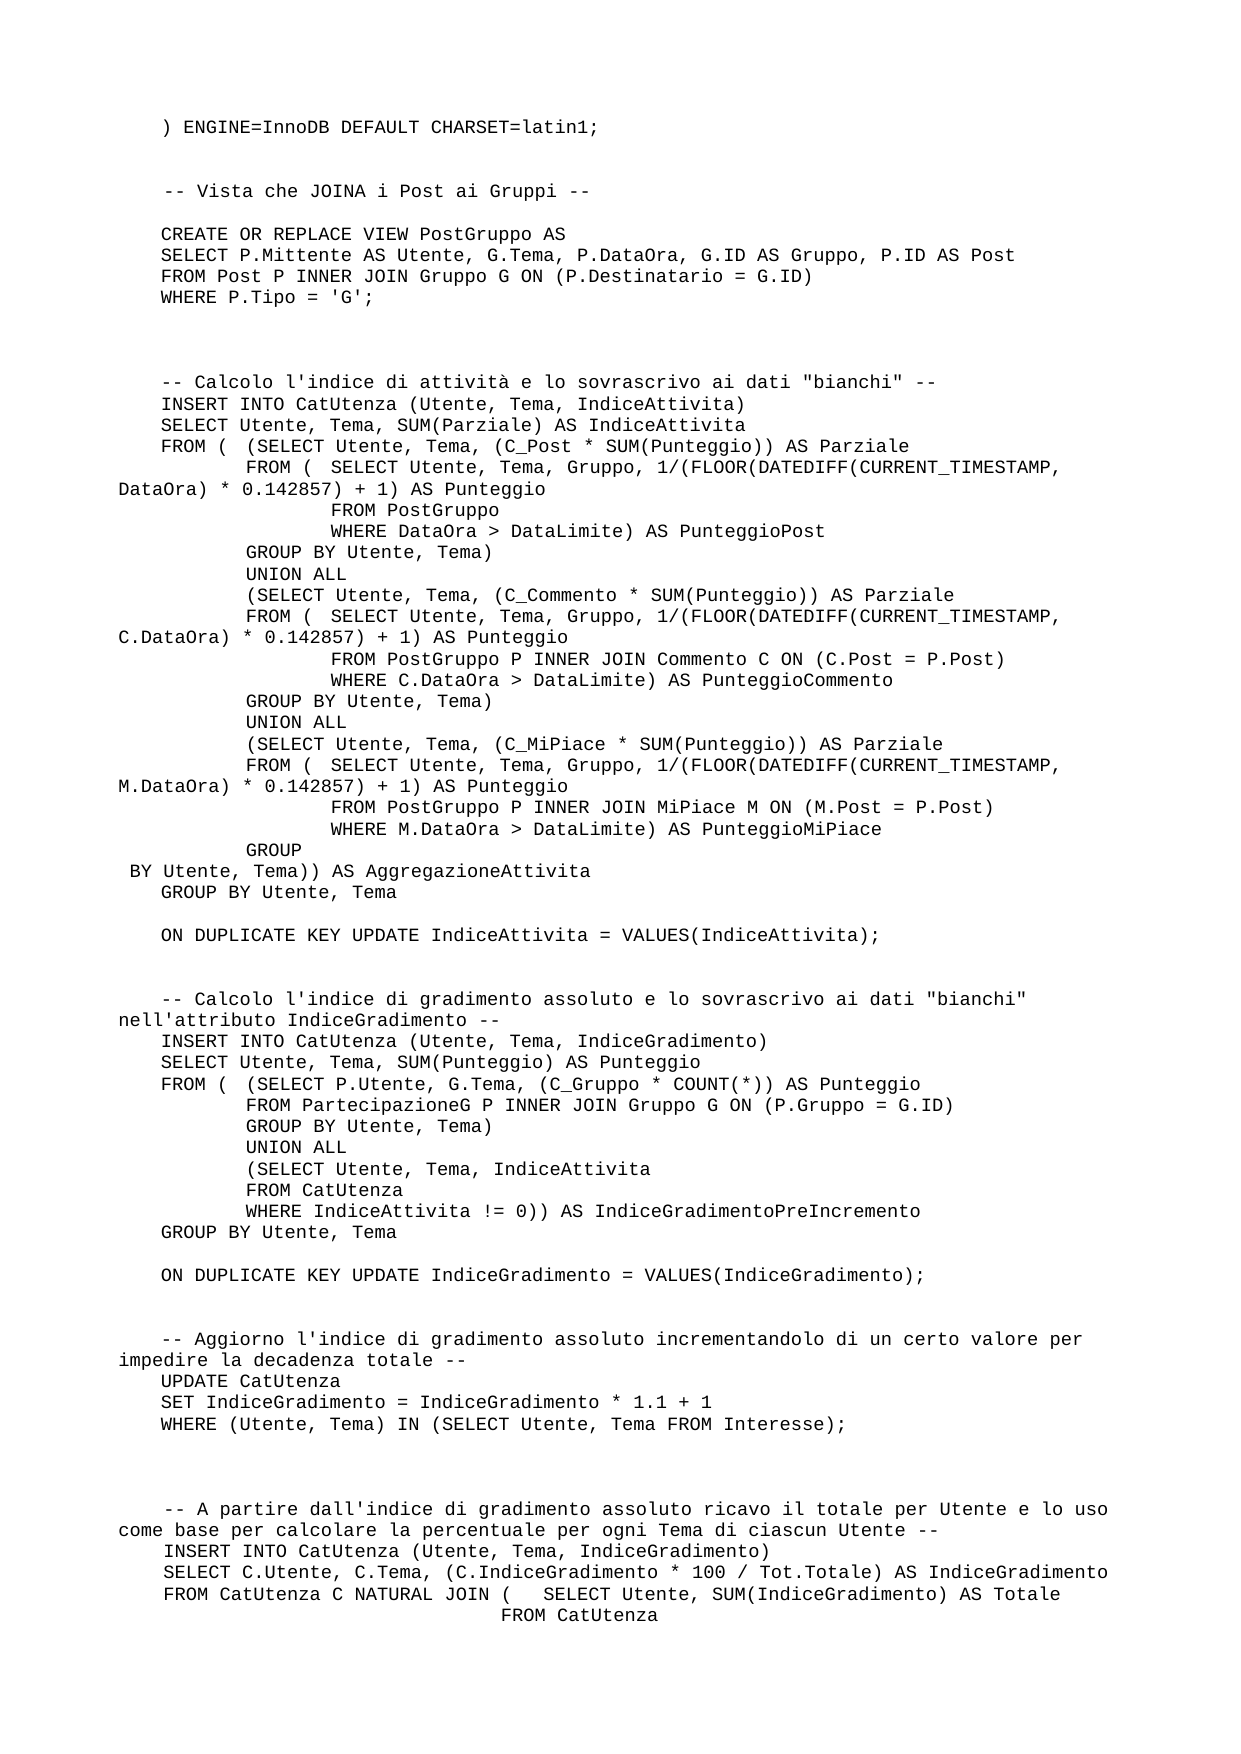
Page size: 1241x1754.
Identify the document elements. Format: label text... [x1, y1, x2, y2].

text BY Utente, Tema)) AS AggregazioneAttivita GROUP BY Utente, Tema ON DUPLICATE KEY UPDATE IndiceAttivita = VALUES(IndiceAttivita); -- Calcolo l'indice di gradimento assoluto e lo sovrascrivo ai dati "bianchi" nell'attributo IndiceGradimento -- INSERT INTO CatUtenza (Utente, Tema, IndiceGradimento) SELECT Utente, Tema, SUM(Punteggio) AS Punteggio FROM ( (SELECT P.Utente, G.Tema, (C_Gruppo * COUNT(*)) AS Punteggio FROM PartecipazioneG P INNER JOIN Gruppo G ON (P.Gruppo = G.ID) GROUP BY Utente, Tema) UNION ALL (SELECT Utente, Tema, IndiceAttivita FROM CatUtenza WHERE IndiceAttivita != 0)) AS IndiceGradimentoPreIncremento GROUP BY Utente, Tema ON DUPLICATE KEY UPDATE IndiceGradimento = VALUES(IndiceGradimento); -- Aggiorno l'indice di gradimento assoluto incrementandolo di un certo valore per impedire la decadenza totale -- UPDATE CatUtenza SET IndiceGradimento = IndiceGradimento * 1.1 + 1 WHERE (Utente, Tema) IN (SELECT Utente, Tema FROM Interesse); -- A partire dall'indice di gradimento assoluto ricavo il totale per Utente e lo uso come base per calcolare la percentuale per ogni Tema di ciascun Utente -- INSERT INTO CatUtenza (Utente, Tema, IndiceGradimento) SELECT C.Utente, C.Tema, (C.IndiceGradimento * 100 / Tot.Totale) AS IndiceGradimento FROM CatUtenza C NATURAL JOIN ( SELECT Utente, SUM(IndiceGradimento) AS Totale FROM CatUtenza [118, 862, 1122, 1627]
text ) ENGINE=InnoDB DEFAULT CHARSET=latin1; -- Vista che JOINA i Post ai Gruppi -- CREATE OR REPLACE VIEW PostGruppo AS SELECT P.Mittente AS Utente, G.Tema, P.DataOra, G.ID AS Gruppo, P.ID AS Post FROM Post P INNER JOIN Gruppo G ON (P.Destinatario = G.ID) WHERE P.Tipo = 'G'; -- Calcolo l'indice di attività e lo sovrascrivo ai dati "bianchi" -- INSERT INTO CatUtenza (Utente, Tema, IndiceAttivita) SELECT Utente, Tema, SUM(Parziale) AS IndiceAttivita FROM ( (SELECT Utente, Tema, (C_Post * SUM(Punteggio)) AS Parziale FROM ( SELECT Utente, Tema, Gruppo, 1/(FLOOR(DATEDIFF(CURRENT_TIMESTAMP, DataOra) * 0.142857) + 1) AS Punteggio FROM PostGruppo WHERE DataOra > DataLimite) AS PunteggioPost GROUP BY Utente, Tema) UNION ALL (SELECT Utente, Tema, (C_Commento * SUM(Punteggio)) AS Parziale FROM ( SELECT Utente, Tema, Gruppo, 1/(FLOOR(DATEDIFF(CURRENT_TIMESTAMP, C.DataOra) * 0.142857) + 1) AS Punteggio FROM PostGruppo P INNER JOIN Commento C ON (C.Post = P.Post) WHERE C.DataOra > DataLimite) AS PunteggioCommento GROUP BY Utente, Tema) UNION ALL (SELECT Utente, Tema, (C_MiPiace * SUM(Punteggio)) AS Parziale FROM ( SELECT Utente, Tema, Gruppo, 1/(FLOOR(DATEDIFF(CURRENT_TIMESTAMP, M.DataOra) * 0.142857) + 1) AS Punteggio FROM PostGruppo P INNER JOIN MiPiace M ON (M.Post = P.Post) WHERE M.DataOra > DataLimite) AS PunteggioMiPiace GROUP [118, 118, 1122, 862]
